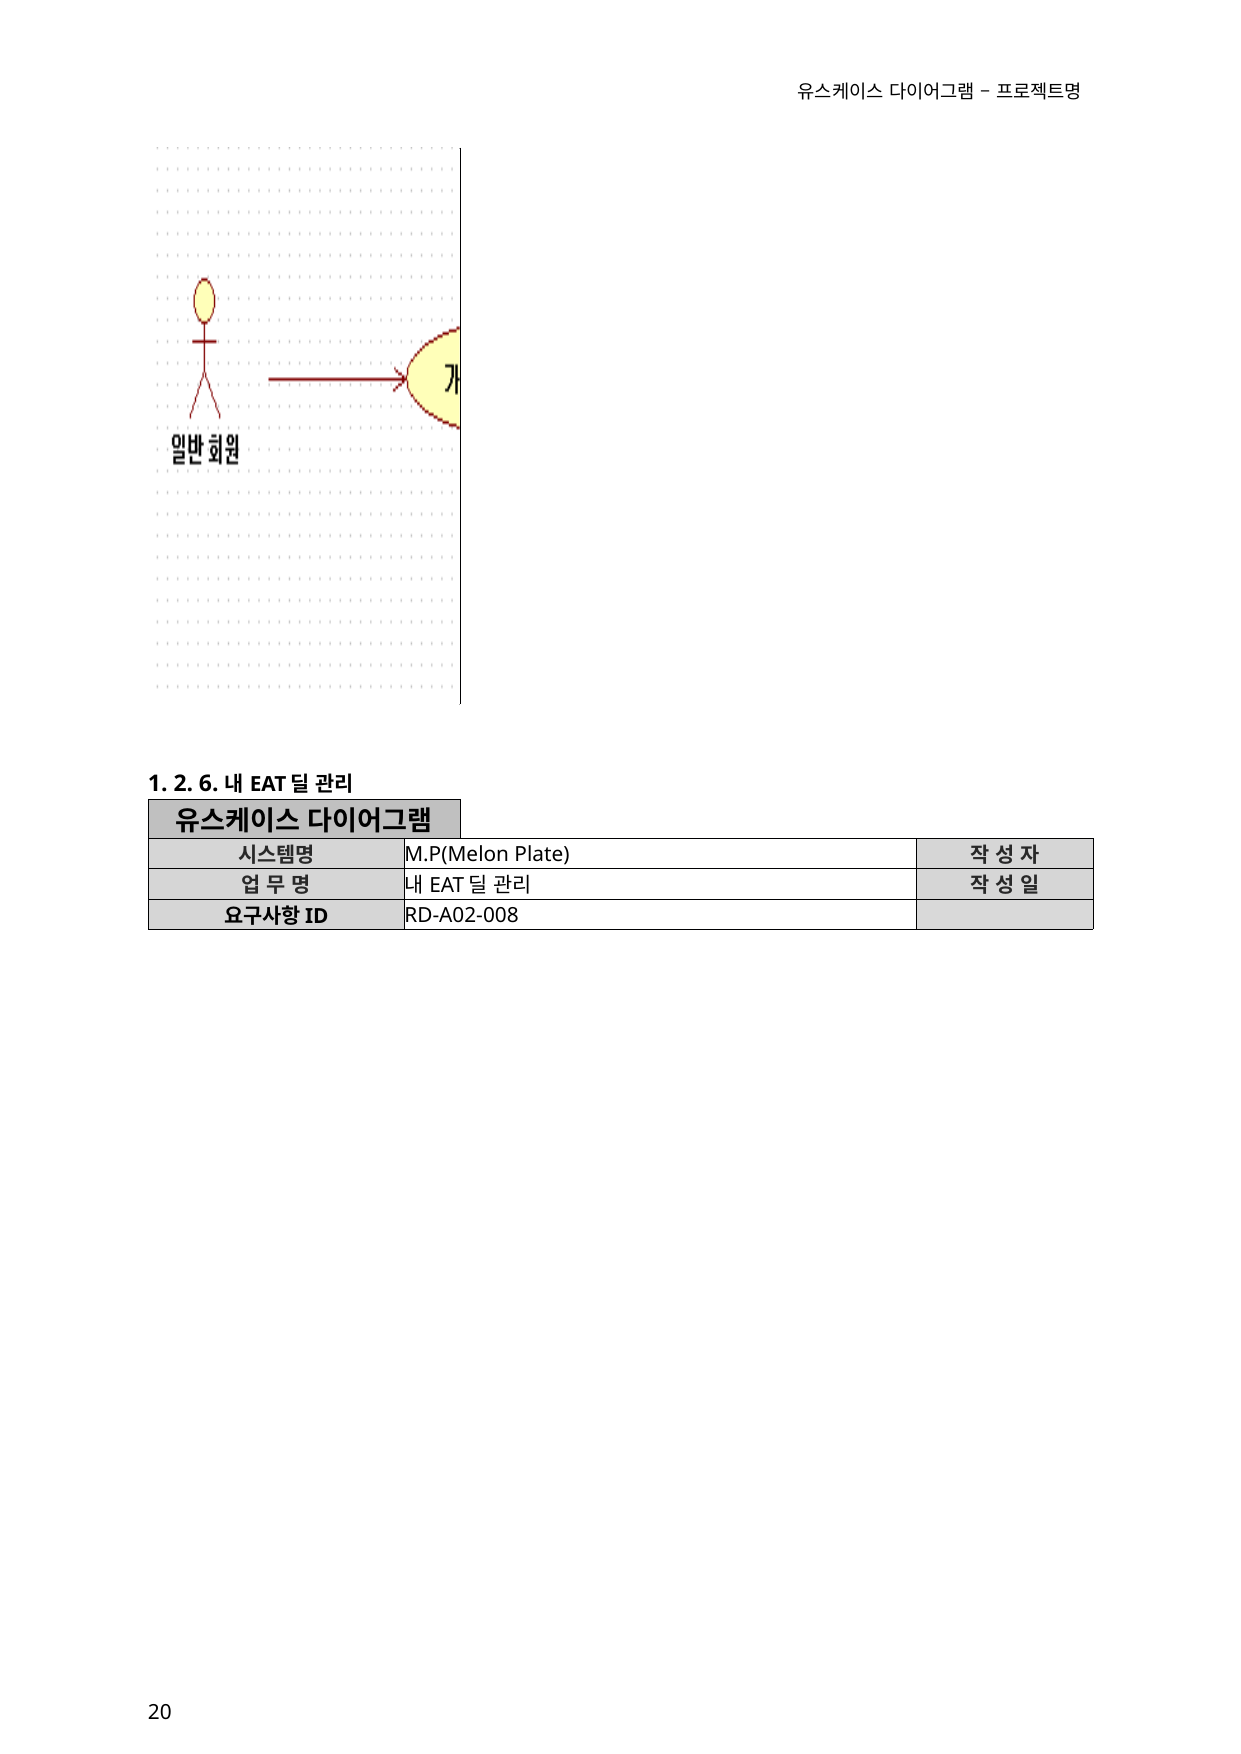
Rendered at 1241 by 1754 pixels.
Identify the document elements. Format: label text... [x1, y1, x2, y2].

picture [148, 147, 460, 705]
table_cell 시스템명 [149, 839, 404, 868]
table_cell 내 EAT딜 관리 [405, 869, 916, 899]
table_header 유스케이스 다이어그램 [149, 800, 460, 838]
table_cell 작 성 자 [917, 839, 1093, 868]
table_cell 업 무 명 [149, 869, 404, 899]
table_header [461, 799, 1093, 838]
table_cell [461, 148, 1093, 704]
table_cell 요구사항ID [149, 900, 404, 929]
table_cell RD-A02-008 [405, 900, 916, 929]
table_cell [917, 900, 1093, 929]
table_cell 작 성 일 [917, 869, 1093, 899]
table_cell M.P(Melon Plate) [405, 839, 916, 868]
title 1. 2. 6. 내 EAT딜 관리 [148, 761, 1092, 799]
